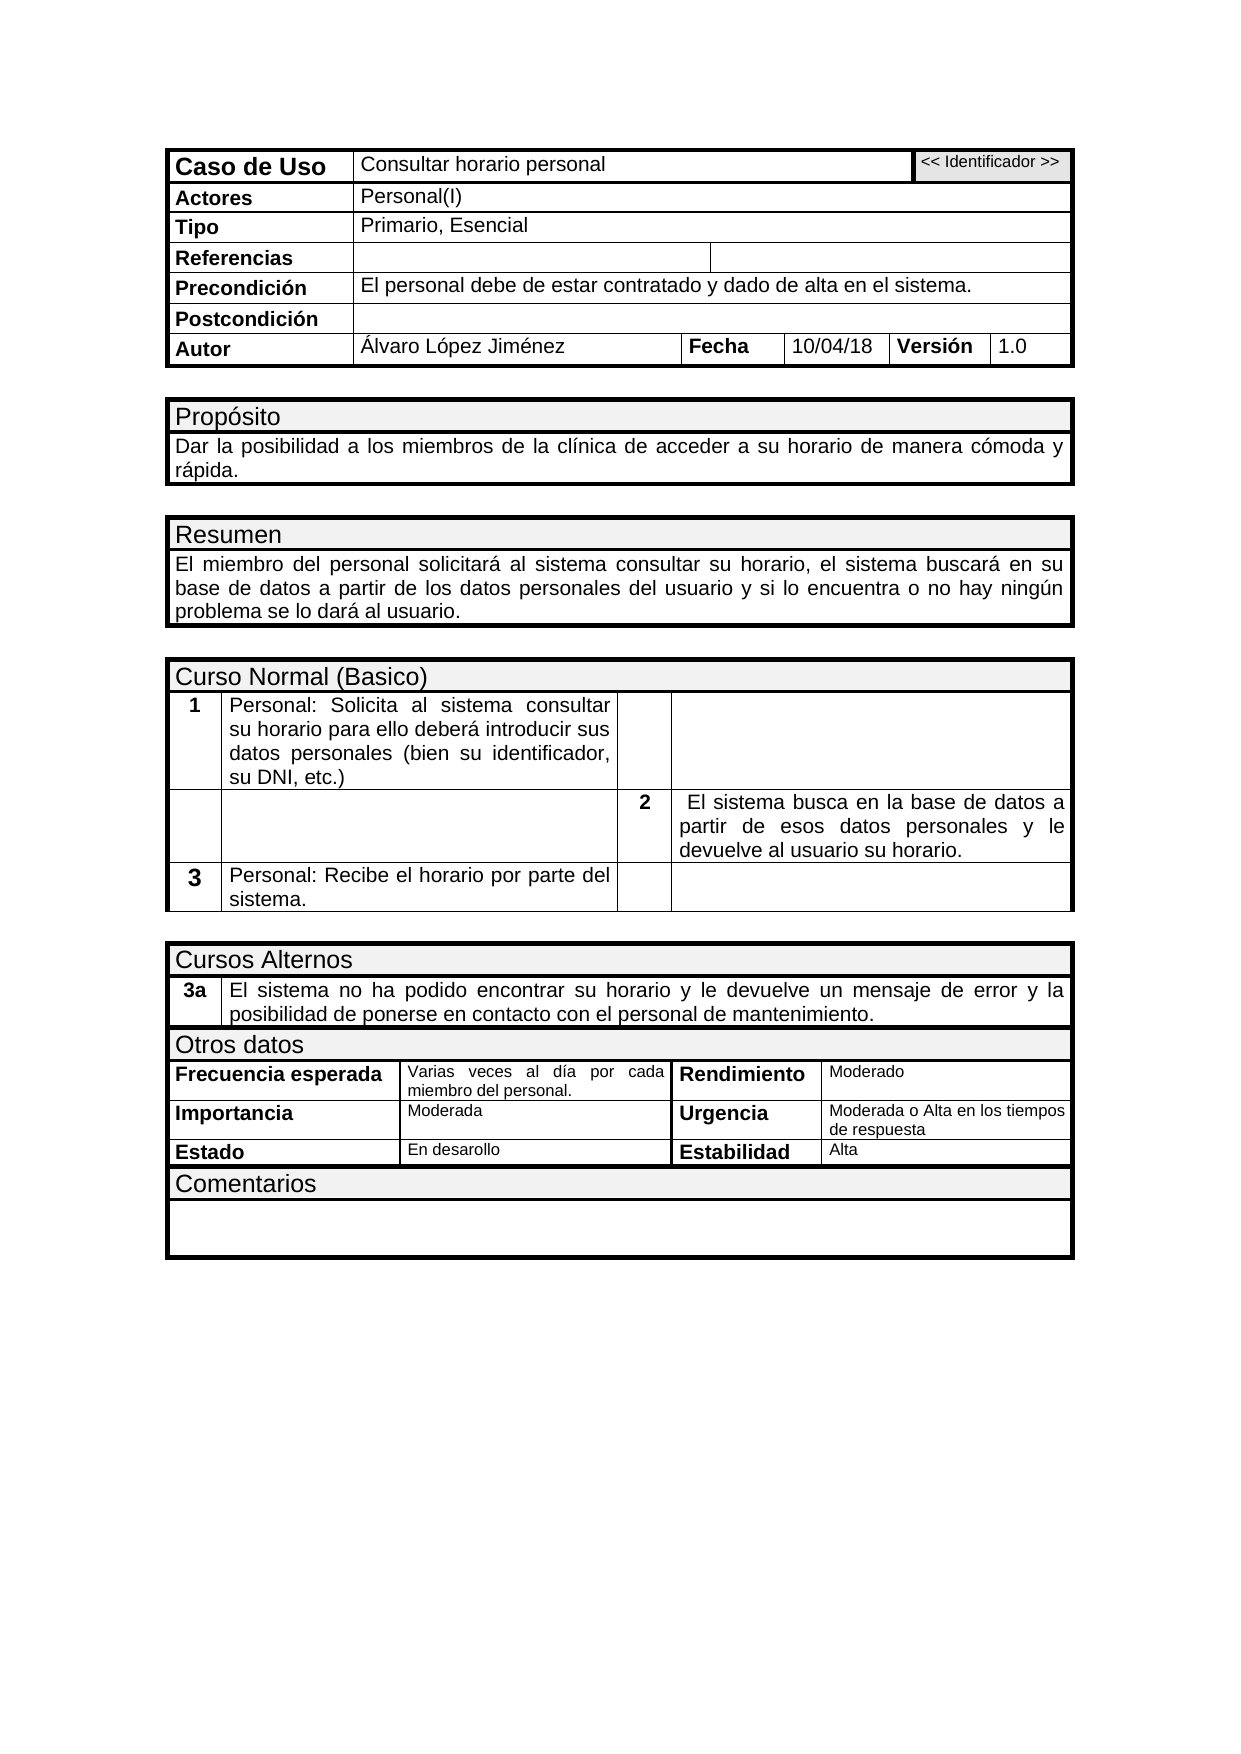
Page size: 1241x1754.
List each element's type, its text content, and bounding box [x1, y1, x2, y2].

table_cell [672, 863, 1070, 911]
table_cell 1 [170, 693, 221, 789]
table_cell El sistema no ha podido encontrar su horario y le devuelve un mensaje de error y la posibilidad de ponerse en contacto con el personal de mantenimiento. [222, 978, 1070, 1025]
table_header Caso de Uso [170, 152, 353, 181]
table_cell Primario, Esencial [354, 213, 1070, 242]
table_cell [354, 304, 1070, 333]
table_header Cursos Alternos [170, 946, 1070, 974]
table_header Consultar horario personal [354, 152, 911, 181]
table_cell Comentarios [170, 1169, 1070, 1197]
table_cell Precondición [170, 273, 353, 303]
table_cell Personal: Recibe el horario por parte del sistema. [222, 863, 617, 911]
table_cell Frecuencia esperada [170, 1062, 399, 1100]
table_cell 2 [618, 790, 671, 862]
table_cell [672, 693, 1070, 789]
table_cell 10/04/18 [785, 334, 889, 363]
table_cell Actores [170, 184, 353, 211]
table_header Resumen [170, 520, 1070, 548]
table_cell Fecha [682, 334, 784, 363]
table_cell Autor [170, 334, 353, 363]
table_cell 3 [170, 863, 221, 911]
table_cell Urgencia [673, 1101, 821, 1139]
table_cell Dar la posibilidad a los miembros de la clínica de acceder a su horario de manera cómoda y rápida. [170, 434, 1070, 481]
table_cell Personal(I) [354, 184, 1070, 211]
table_cell Estado [170, 1140, 399, 1164]
table_cell [354, 243, 710, 272]
table_cell Versión [890, 334, 990, 363]
table_cell Rendimiento [673, 1062, 821, 1100]
table_cell Importancia [170, 1101, 399, 1139]
table_cell Álvaro López Jiménez [354, 334, 681, 363]
table_cell Moderada o Alta en los tiempos de respuesta [822, 1101, 1070, 1139]
table_cell [618, 863, 671, 911]
table_cell El sistema busca en la base de datos a partir de esos datos personales y le devuelve al usuario su horario. [672, 790, 1070, 862]
table_cell Estabilidad [673, 1140, 821, 1164]
table_cell Postcondición [170, 304, 353, 333]
table_cell [618, 693, 671, 789]
table_cell Referencias [170, 243, 353, 272]
table_cell El personal debe de estar contratado y dado de alta en el sistema. [354, 273, 1070, 303]
table_cell Varias veces al día por cada miembro del personal. [401, 1062, 670, 1100]
table_cell 3a [170, 978, 221, 1025]
table_cell [170, 1201, 1070, 1255]
table_cell [222, 790, 617, 862]
table_cell [170, 790, 221, 862]
table_cell En desarollo [401, 1140, 670, 1164]
table_cell El miembro del personal solicitará al sistema consultar su horario, el sistema buscará en su base de datos a partir de los datos personales del usuario y si lo encuentra o no hay ningún problema se lo dará al usuario. [170, 551, 1070, 623]
table_cell Moderada [401, 1101, 670, 1139]
table_cell Moderado [822, 1062, 1070, 1100]
table_cell Otros datos [170, 1030, 1070, 1059]
table_header Curso Normal (Basico) [170, 662, 1070, 690]
table_cell [711, 243, 1070, 272]
table_cell Tipo [170, 213, 353, 242]
table_header << Identificador >> [916, 152, 1070, 181]
table_cell 1.0 [991, 334, 1070, 363]
table_cell Alta [822, 1140, 1070, 1164]
table_cell Personal: Solicita al sistema consultar su horario para ello deberá introducir sus datos personales (bien su identificador, su DNI, etc.) [222, 693, 617, 789]
table_header Propósito [170, 402, 1070, 430]
